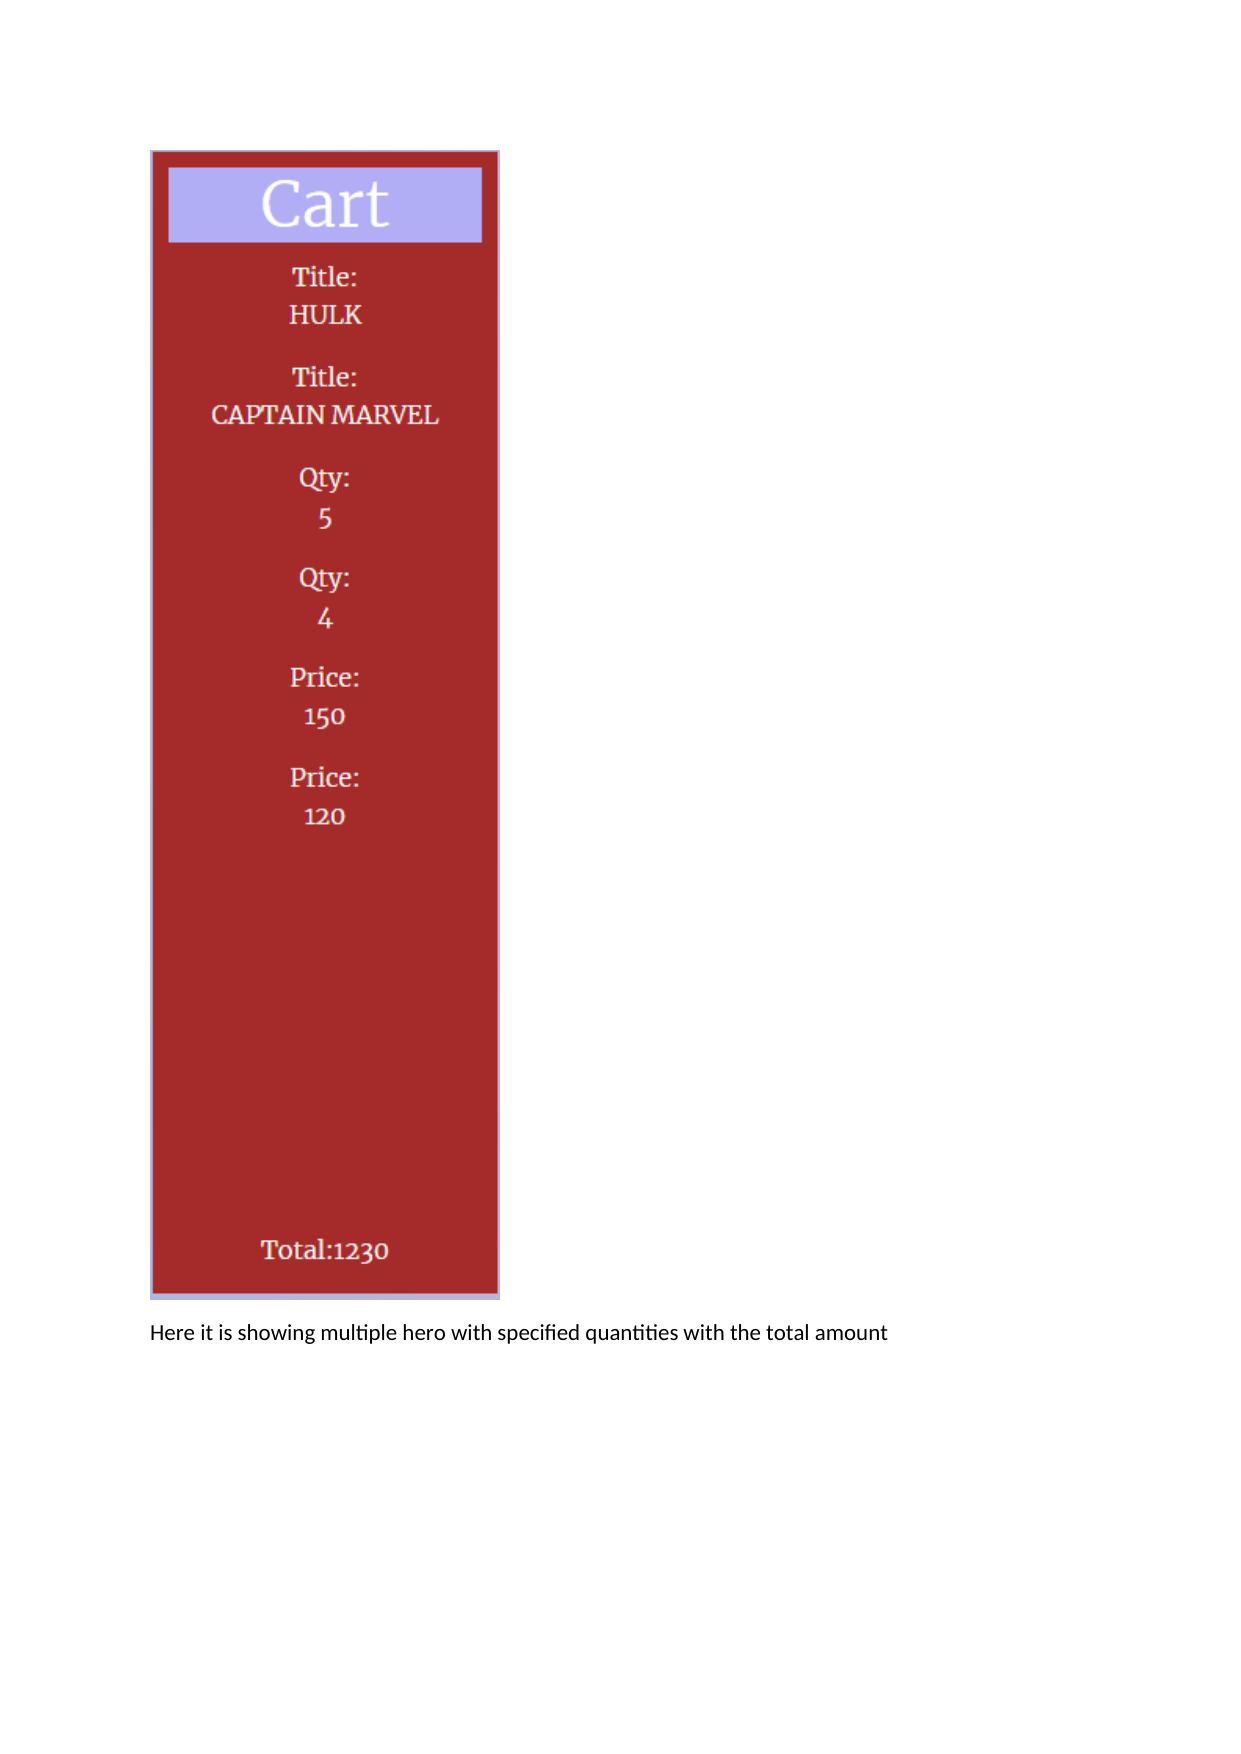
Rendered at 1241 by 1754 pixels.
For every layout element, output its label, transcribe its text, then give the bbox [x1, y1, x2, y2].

text Here it is showing multiple hero with specified quantities with the total amount [150, 1318, 1090, 1347]
